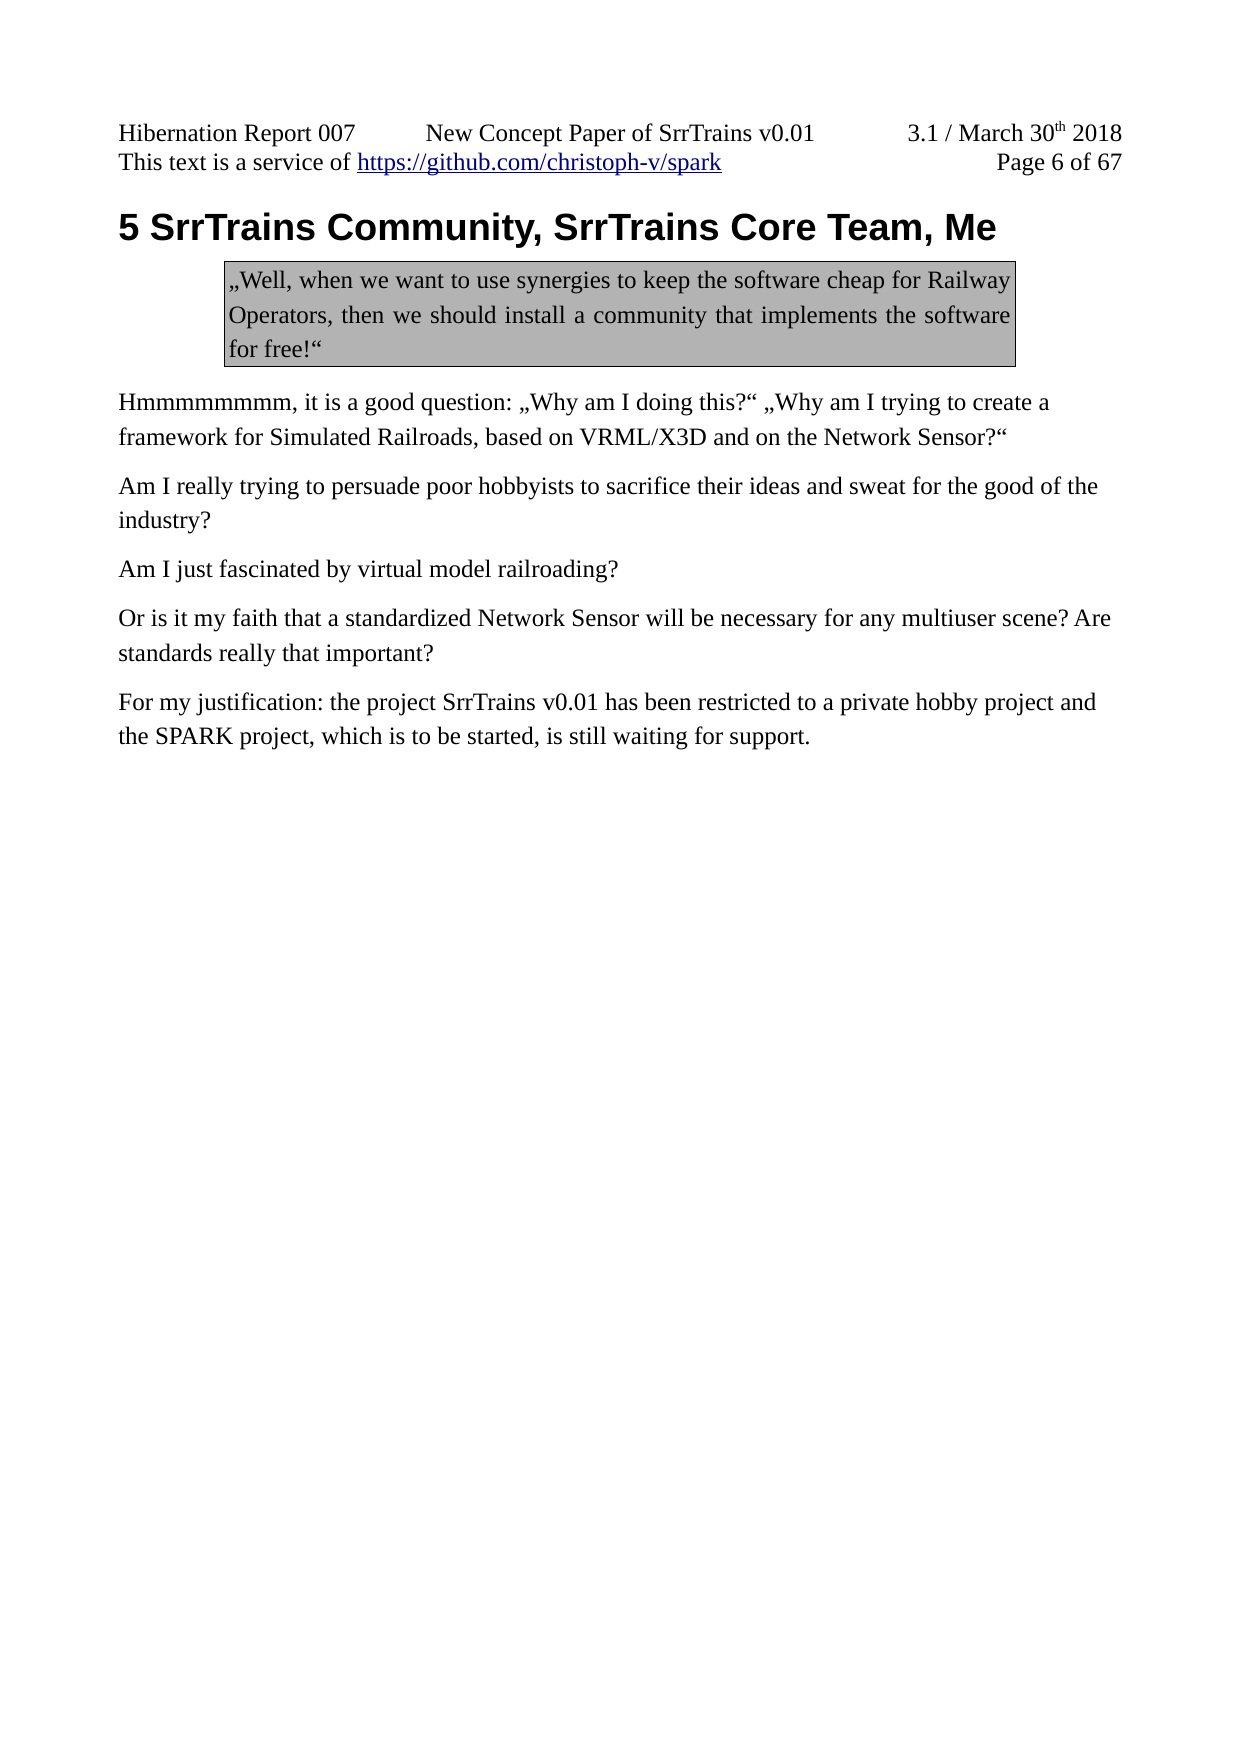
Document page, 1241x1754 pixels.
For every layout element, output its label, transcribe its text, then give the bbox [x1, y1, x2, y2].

text Am I just fascinated by virtual model railroading? [118, 554, 1122, 583]
text For my justification: the project SrrTrains v0.01 has been restricted to a private hobby project and the SPARK project, which is to be started, is still waiting for support. [118, 687, 1122, 750]
text „Well, when we want to use synergies to keep the software cheap for Railway Operators, then we should install a community that implements the software for free!“ [225, 262, 1015, 366]
text Am I really trying to persuade poor hobbyists to sacrifice their ideas and sweat for the good of the industry? [118, 471, 1122, 534]
text Hmmmmmmmm, it is a good question: „Why am I doing this?“ „Why am I trying to create a framework for Simulated Railroads, based on VRML/X3D and on the Network Sensor?“ [118, 387, 1122, 450]
text Or is it my faith that a standardized Network Sensor will be necessary for any multiuser scene? Are standards really that important? [118, 603, 1122, 667]
subtitle 5 SrrTrains Community, SrrTrains Core Team, Me [118, 205, 1122, 249]
